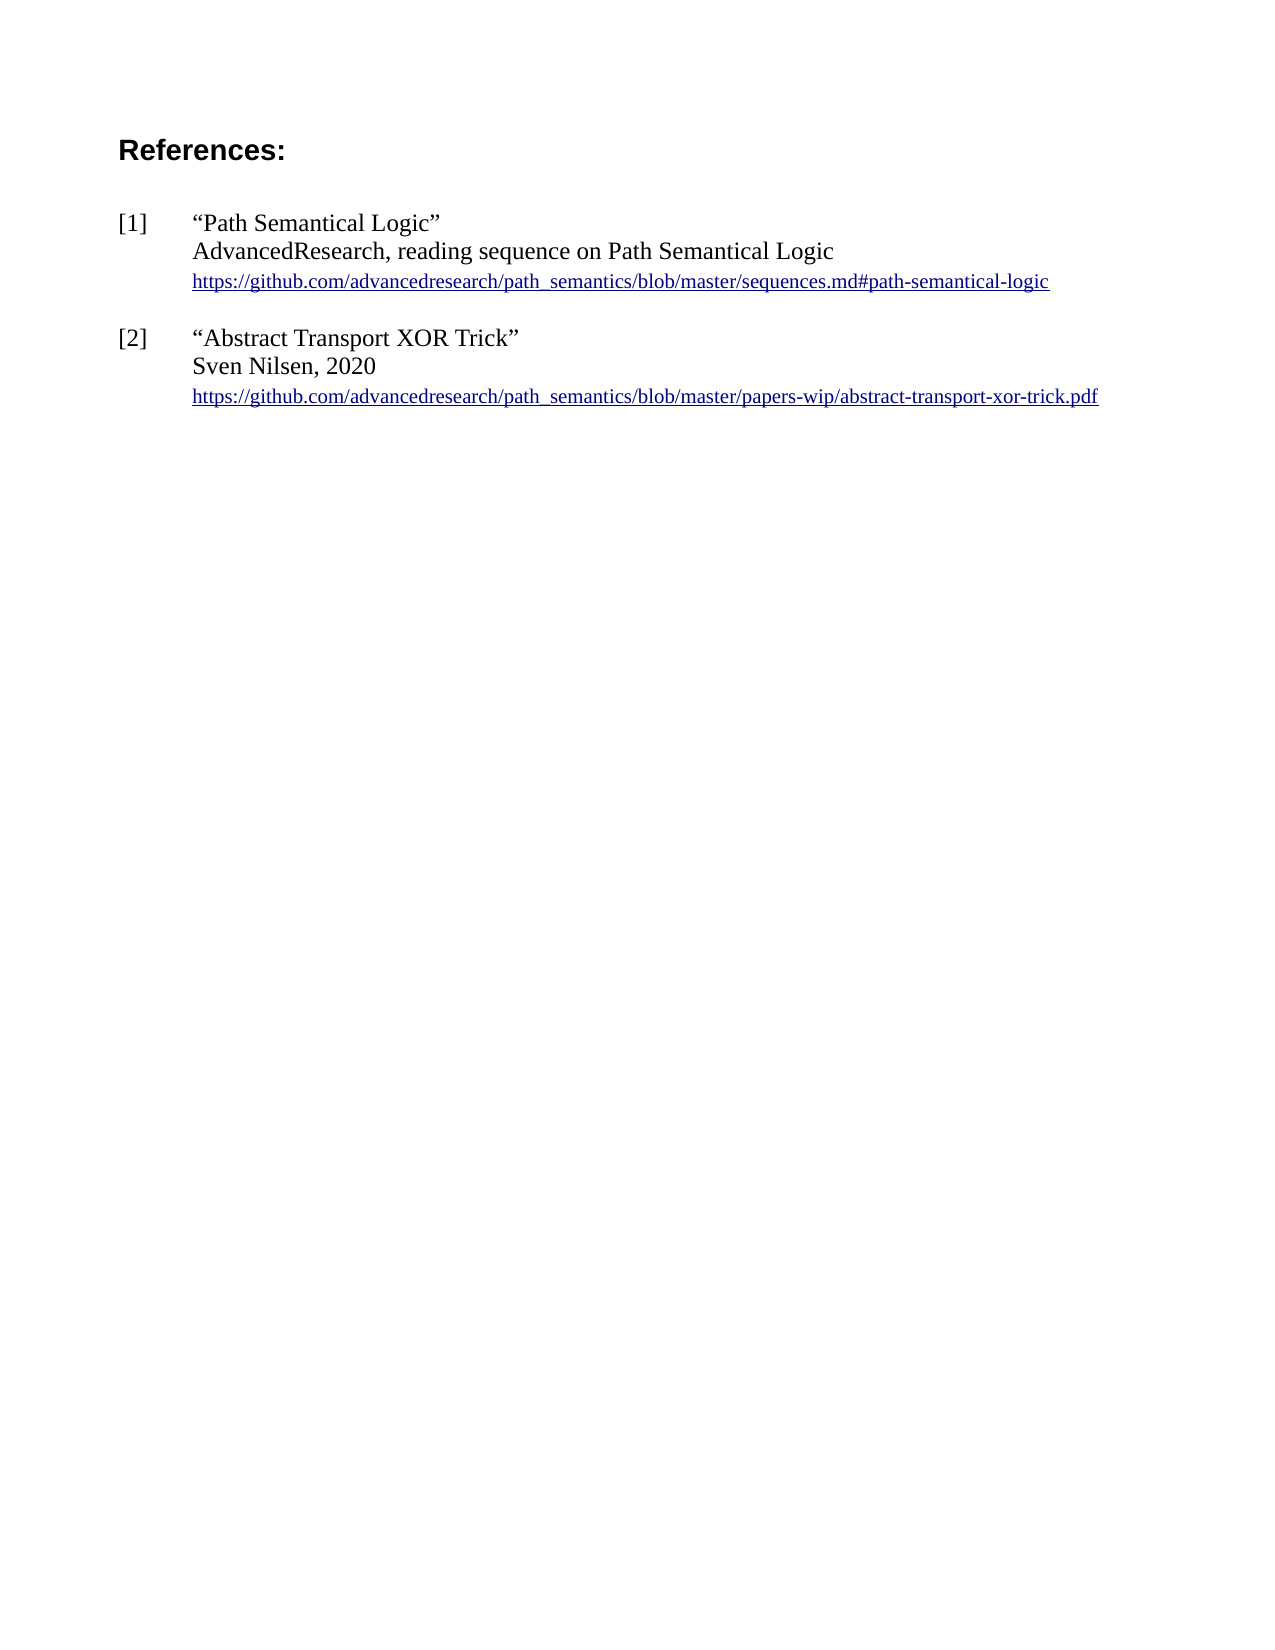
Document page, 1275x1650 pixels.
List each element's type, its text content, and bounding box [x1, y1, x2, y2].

text [1] “Path Semantical Logic” [118, 208, 1157, 236]
text https://github.com/advancedresearch/path_semantics/blob/master/sequences.md#path-semantical-logic [118, 265, 1157, 294]
subtitle References: [118, 133, 1157, 166]
text [2] “Abstract Transport XOR Trick” [118, 323, 1157, 351]
text https://github.com/advancedresearch/path_semantics/blob/master/papers-wip/abstract-transport-xor-trick.pdf [118, 380, 1157, 409]
text Sven Nilsen, 2020 [118, 351, 1157, 380]
text AdvancedResearch, reading sequence on Path Semantical Logic [118, 236, 1157, 265]
